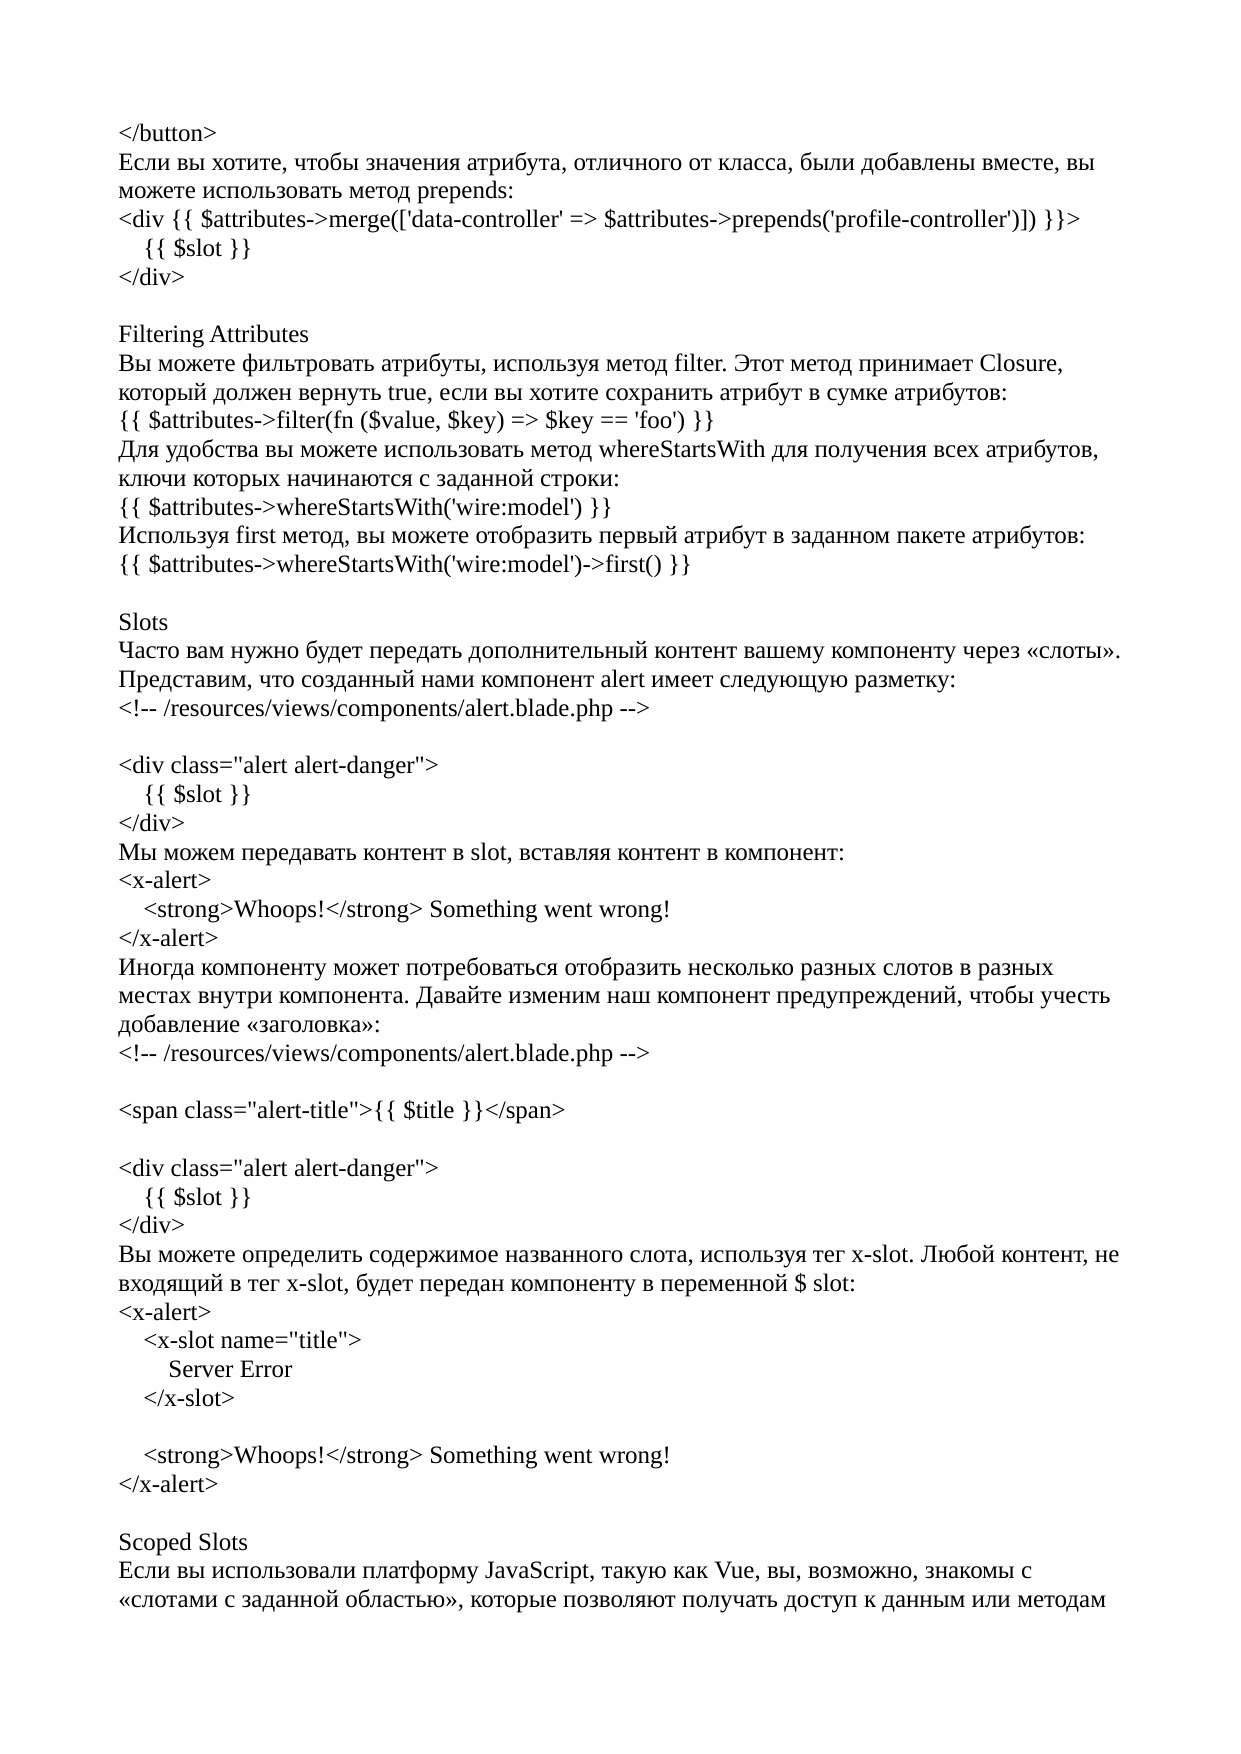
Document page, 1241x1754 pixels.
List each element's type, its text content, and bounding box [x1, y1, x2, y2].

text <x-alert> [118, 1297, 1122, 1326]
text {{ $slot }} [118, 233, 1122, 262]
text <strong>Whoops!</strong> Something went wrong! [118, 894, 1122, 923]
text {{ $slot }} [118, 779, 1122, 808]
text </x-alert> [118, 1469, 1122, 1498]
text <!-- /resources/views/components/alert.blade.php --> [118, 693, 1122, 722]
text </div> [118, 1211, 1122, 1239]
text <div class="alert alert-danger"> [118, 751, 1122, 779]
text {{ $attributes->whereStartsWith('wire:model')->first() }} [118, 549, 1122, 578]
text Scoped Slots [118, 1527, 1122, 1556]
text Server Error [118, 1354, 1122, 1383]
text <div {{ $attributes->merge(['data-controller' => $attributes->prepends('profile-controller')]) }}> [118, 204, 1122, 233]
text Вы можете определить содержимое названного слота, используя тег x-slot. Любой контент, не входящий в тег x-slot, будет передан компоненту в переменной $ slot: [118, 1239, 1122, 1297]
text </button> [118, 118, 1122, 147]
text </x-alert> [118, 923, 1122, 952]
text Если вы хотите, чтобы значения атрибута, отличного от класса, были добавлены вместе, вы можете использовать метод prepends: [118, 147, 1122, 204]
text Часто вам нужно будет передать дополнительный контент вашему компоненту через «слоты». Представим, что созданный нами компонент alert имеет следующую разметку: [118, 636, 1122, 693]
text {{ $slot }} [118, 1182, 1122, 1211]
text <x-slot name="title"> [118, 1326, 1122, 1354]
text Slots [118, 607, 1122, 636]
text {{ $attributes->whereStartsWith('wire:model') }} [118, 492, 1122, 521]
text Используя first метод, вы можете отобразить первый атрибут в заданном пакете атрибутов: [118, 521, 1122, 549]
text </div> [118, 808, 1122, 837]
text Иногда компоненту может потребоваться отобразить несколько разных слотов в разных местах внутри компонента. Давайте изменим наш компонент предупреждений, чтобы учесть добавление «заголовка»: [118, 952, 1122, 1038]
text <!-- /resources/views/components/alert.blade.php --> [118, 1038, 1122, 1067]
text <strong>Whoops!</strong> Something went wrong! [118, 1441, 1122, 1469]
text </div> [118, 262, 1122, 291]
text {{ $attributes->filter(fn ($value, $key) => $key == 'foo') }} [118, 406, 1122, 434]
text <div class="alert alert-danger"> [118, 1153, 1122, 1182]
text Если вы использовали платформу JavaScript, такую как Vue, вы, возможно, знакомы с «слотами с заданной областью», которые позволяют получать доступ к данным или методам [118, 1556, 1122, 1613]
text Filtering Attributes [118, 319, 1122, 348]
text <span class="alert-title">{{ $title }}</span> [118, 1096, 1122, 1124]
text <x-alert> [118, 866, 1122, 894]
text Для удобства вы можете использовать метод whereStartsWith для получения всех атрибутов, ключи которых начинаются с заданной строки: [118, 434, 1122, 492]
text </x-slot> [118, 1383, 1122, 1412]
text Мы можем передавать контент в slot, вставляя контент в компонент: [118, 837, 1122, 866]
text Вы можете фильтровать атрибуты, используя метод filter. Этот метод принимает Closure, который должен вернуть true, если вы хотите сохранить атрибут в сумке атрибутов: [118, 348, 1122, 406]
